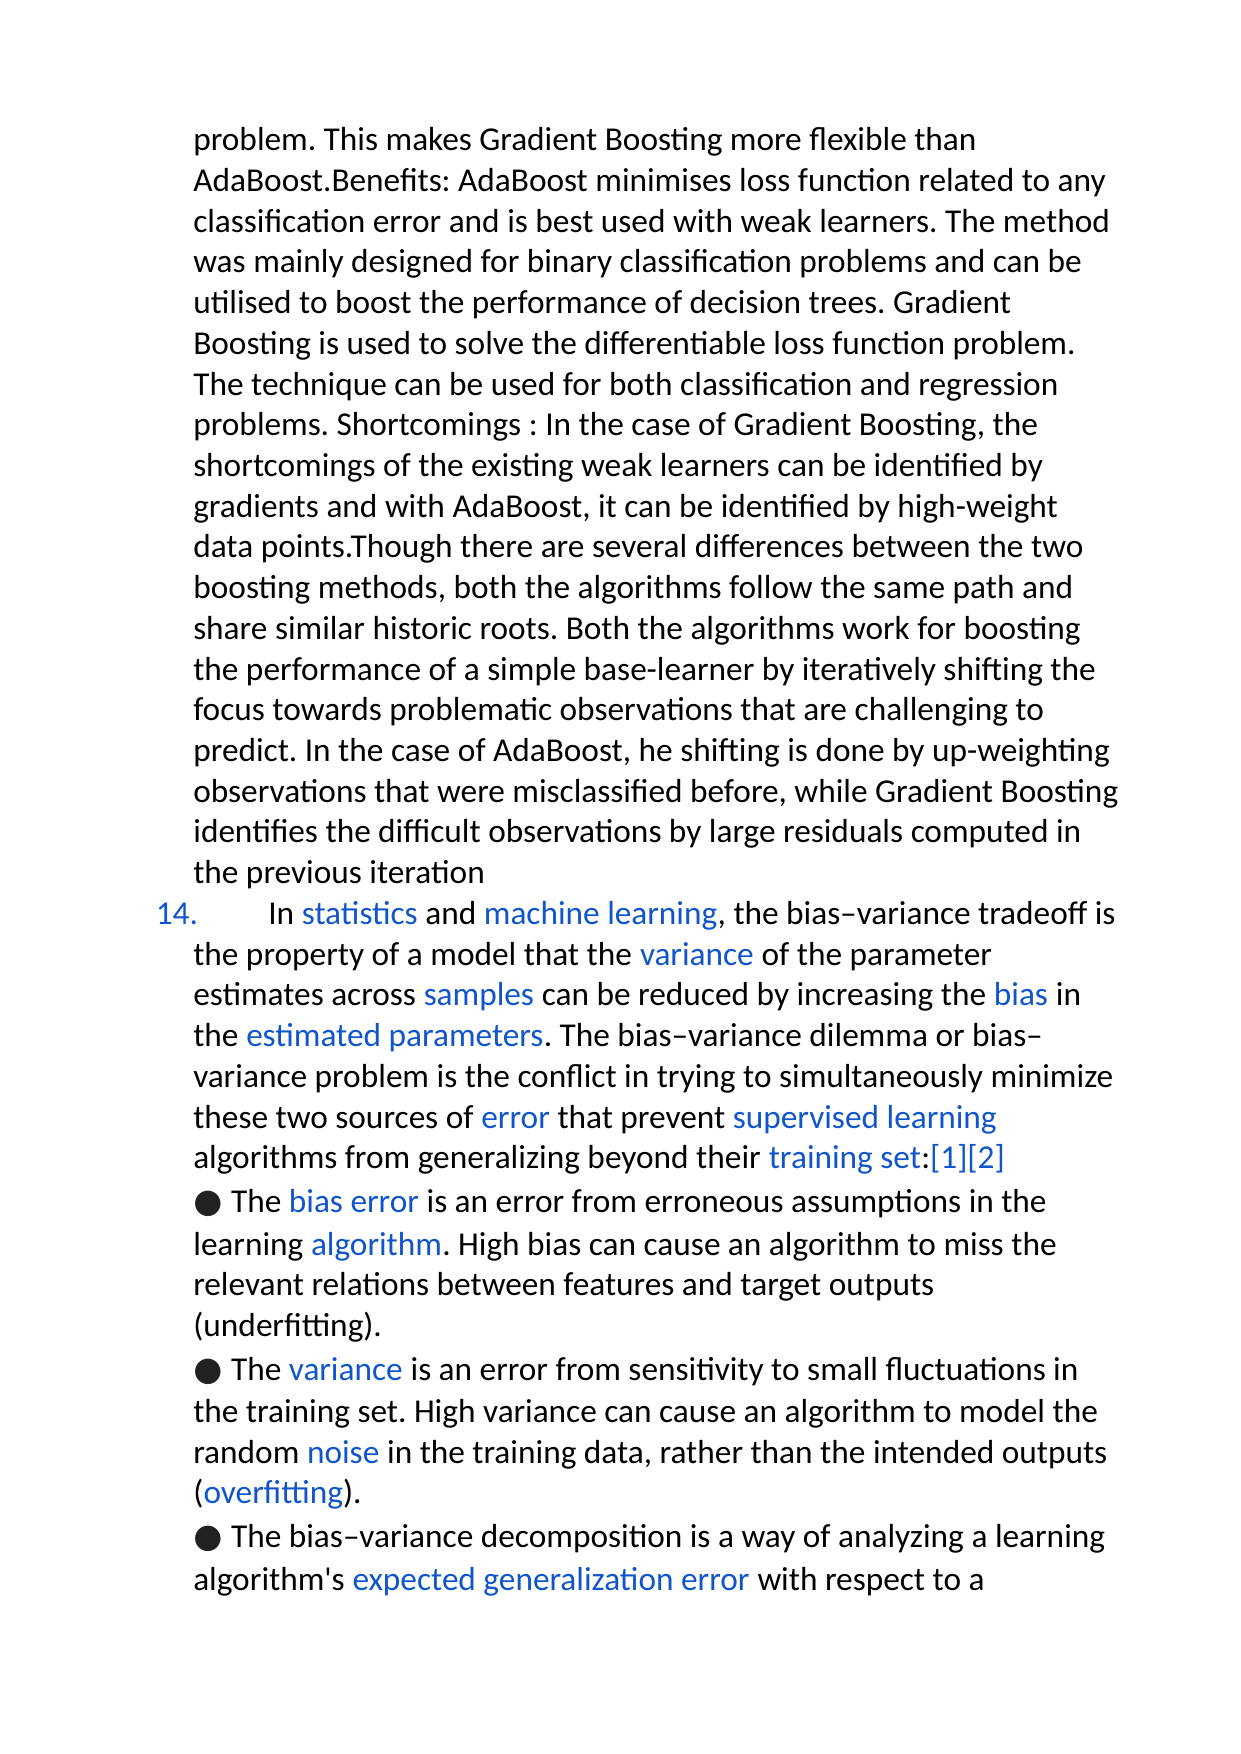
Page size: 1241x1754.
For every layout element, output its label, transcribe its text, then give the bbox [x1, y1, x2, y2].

list ● The variance is an error from sensitivity to small fluctuations in the training set. High variance can cause an algorithm to model the random noise in the training data, rather than the intended outputs (overfitting). [156, 1345, 1122, 1512]
list In statistics and machine learning, the bias–variance tradeoff is the property of a model that the variance of the parameter estimates across samples can be reduced by increasing the bias in the estimated parameters. The bias–variance dilemma or bias–variance problem is the conflict in trying to simultaneously minimize these two sources of error that prevent supervised learning algorithms from generalizing beyond their training set:[1][2] [156, 892, 1122, 1177]
list ● The bias–variance decomposition is a way of analyzing a learning algorithm's expected generalization error with respect to a [156, 1512, 1122, 1598]
list ● The bias error is an error from erroneous assumptions in the learning algorithm. High bias can cause an algorithm to miss the relevant relations between features and target outputs (underfitting). [156, 1177, 1122, 1345]
list problem. This makes Gradient Boosting more flexible than AdaBoost.Benefits: AdaBoost minimises loss function related to any classification error and is best used with weak learners. The method was mainly designed for binary classification problems and can be utilised to boost the performance of decision trees. Gradient Boosting is used to solve the differentiable loss function problem. The technique can be used for both classification and regression problems. Shortcomings : In the case of Gradient Boosting, the shortcomings of the existing weak learners can be identified by gradients and with AdaBoost, it can be identified by high-weight data points.Though there are several differences between the two boosting methods, both the algorithms follow the same path and share similar historic roots. Both the algorithms work for boosting the performance of a simple base-learner by iteratively shifting the focus towards problematic observations that are challenging to predict. In the case of AdaBoost, he shifting is done by up-weighting observations that were misclassified before, while Gradient Boosting identifies the difficult observations by large residuals computed in the previous iteration [156, 118, 1122, 892]
